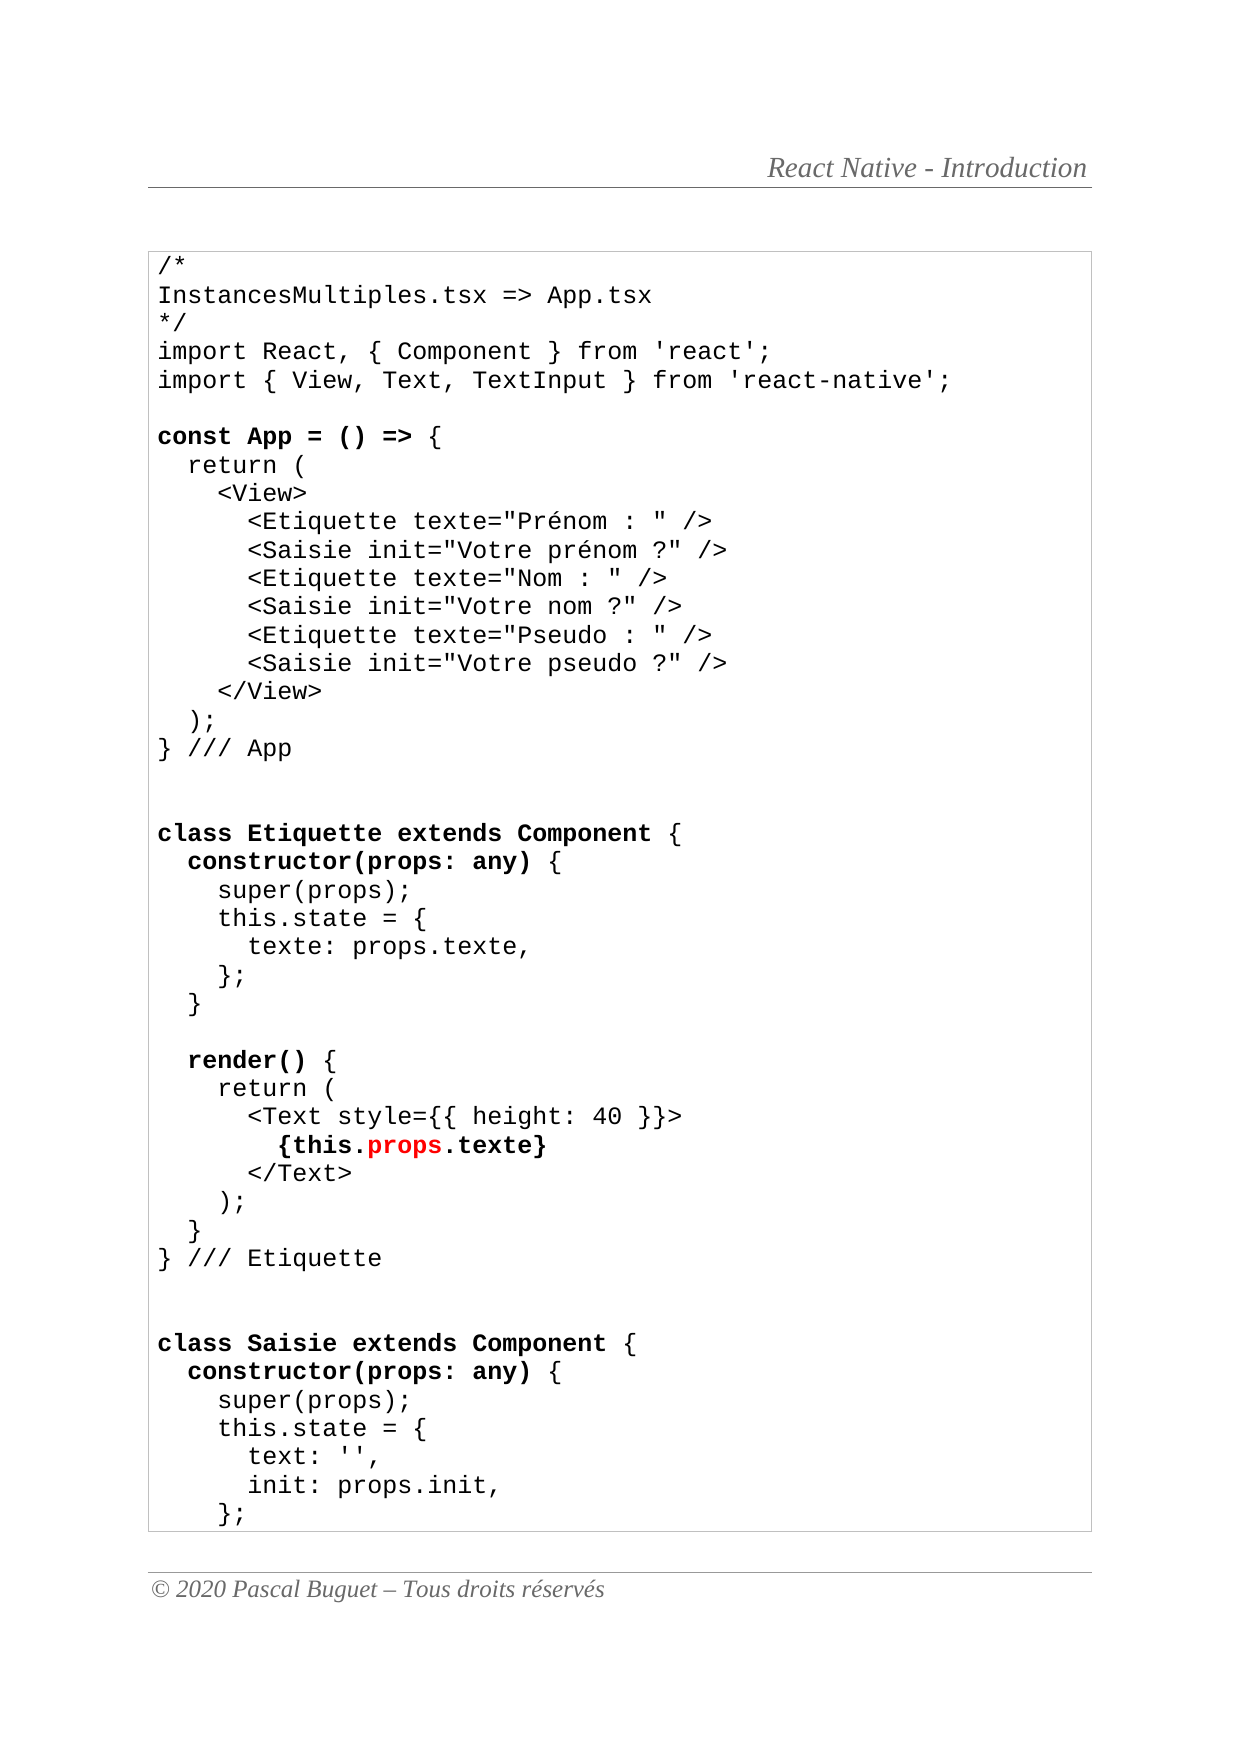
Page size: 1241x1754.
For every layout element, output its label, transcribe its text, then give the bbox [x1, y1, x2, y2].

text InstancesMultiples.tsx => App.tsx [149, 279, 1091, 307]
text } /// App [149, 732, 1091, 764]
text <Saisie init="Votre pseudo ?" /> [149, 647, 1091, 676]
text constructor(props: any) { [149, 846, 1091, 874]
text <Etiquette texte="Nom : " /> [149, 562, 1091, 591]
text <Saisie init="Votre nom ?" /> [149, 591, 1091, 619]
text texte: props.texte, [149, 931, 1091, 959]
text super(props); [149, 1384, 1091, 1412]
text const App = () => { [149, 421, 1091, 449]
text class Etiquette extends Component { [149, 817, 1091, 846]
text return ( [149, 1072, 1091, 1101]
text } /// Etiquette [149, 1242, 1091, 1274]
text } [149, 987, 1091, 1019]
text <Text style={{ height: 40 }}> [149, 1101, 1091, 1129]
text this.state = { [149, 1412, 1091, 1441]
text ); [149, 1186, 1091, 1214]
text <Saisie init="Votre prénom ?" /> [149, 534, 1091, 562]
text class Saisie extends Component { [149, 1327, 1091, 1356]
text super(props); [149, 874, 1091, 902]
text init: props.init, [149, 1469, 1091, 1497]
text ); [149, 704, 1091, 732]
text </Text> [149, 1157, 1091, 1186]
text <View> [149, 477, 1091, 506]
text return ( [149, 449, 1091, 477]
text }; [149, 959, 1091, 987]
text }; [149, 1497, 1091, 1531]
text {this.props.texte} [149, 1129, 1091, 1157]
text } [149, 1214, 1091, 1242]
text */ [149, 307, 1091, 336]
text constructor(props: any) { [149, 1356, 1091, 1384]
text import React, { Component } from 'react'; [149, 336, 1091, 364]
text this.state = { [149, 902, 1091, 931]
text <Etiquette texte="Prénom : " /> [149, 506, 1091, 534]
text text: '', [149, 1441, 1091, 1469]
text </View> [149, 676, 1091, 704]
text /* [149, 252, 1091, 279]
text import { View, Text, TextInput } from 'react-native'; [149, 364, 1091, 396]
text render() { [149, 1044, 1091, 1072]
text <Etiquette texte="Pseudo : " /> [149, 619, 1091, 647]
